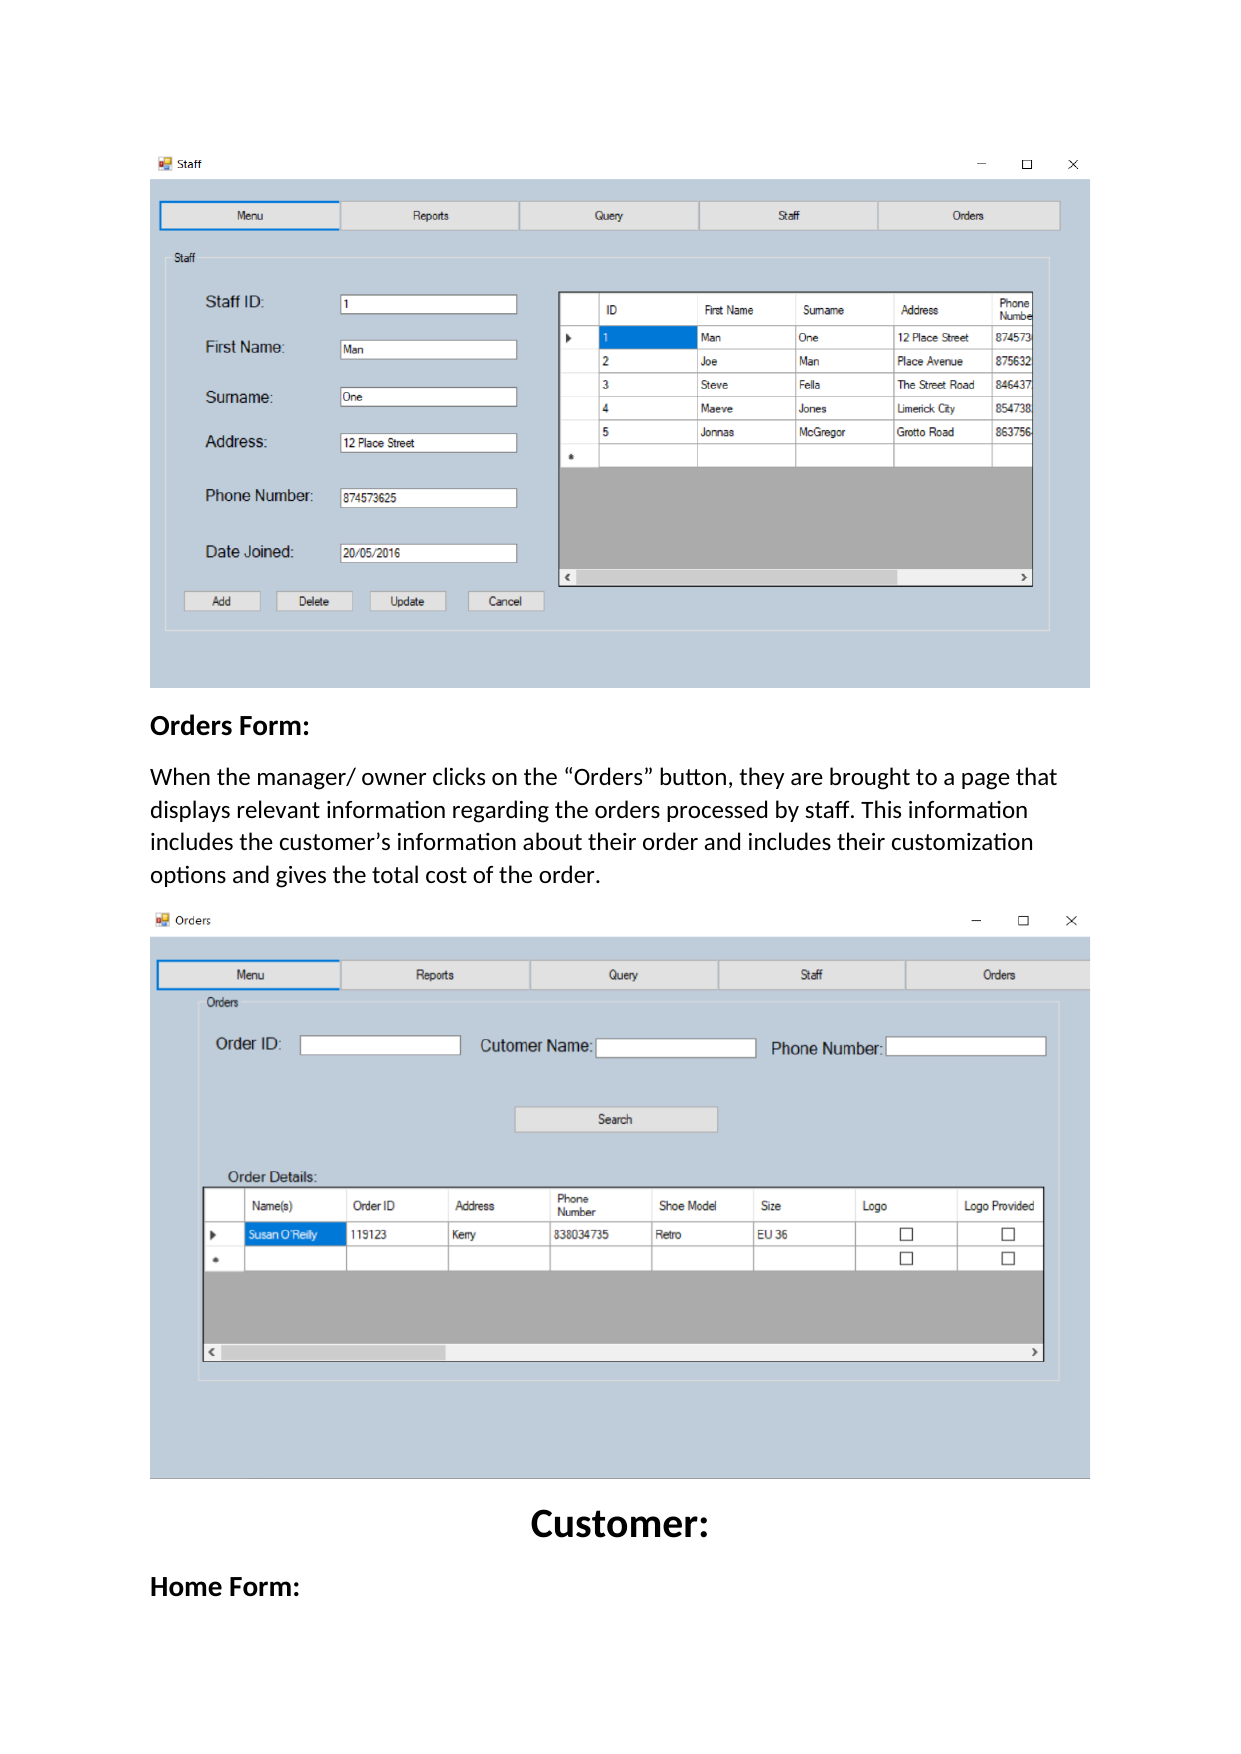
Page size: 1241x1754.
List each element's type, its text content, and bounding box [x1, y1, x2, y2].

text When the manager/ owner clicks on the “Orders” button, they are brought to a page that displays relevant information regarding the orders processed by staff. This information includes the customer’s information about their order and includes their customization options and gives the total cost of the order. [150, 761, 1090, 889]
text Customer: [150, 1497, 1090, 1548]
text Home Form: [150, 1568, 1090, 1604]
text Orders Form: [150, 707, 1090, 742]
